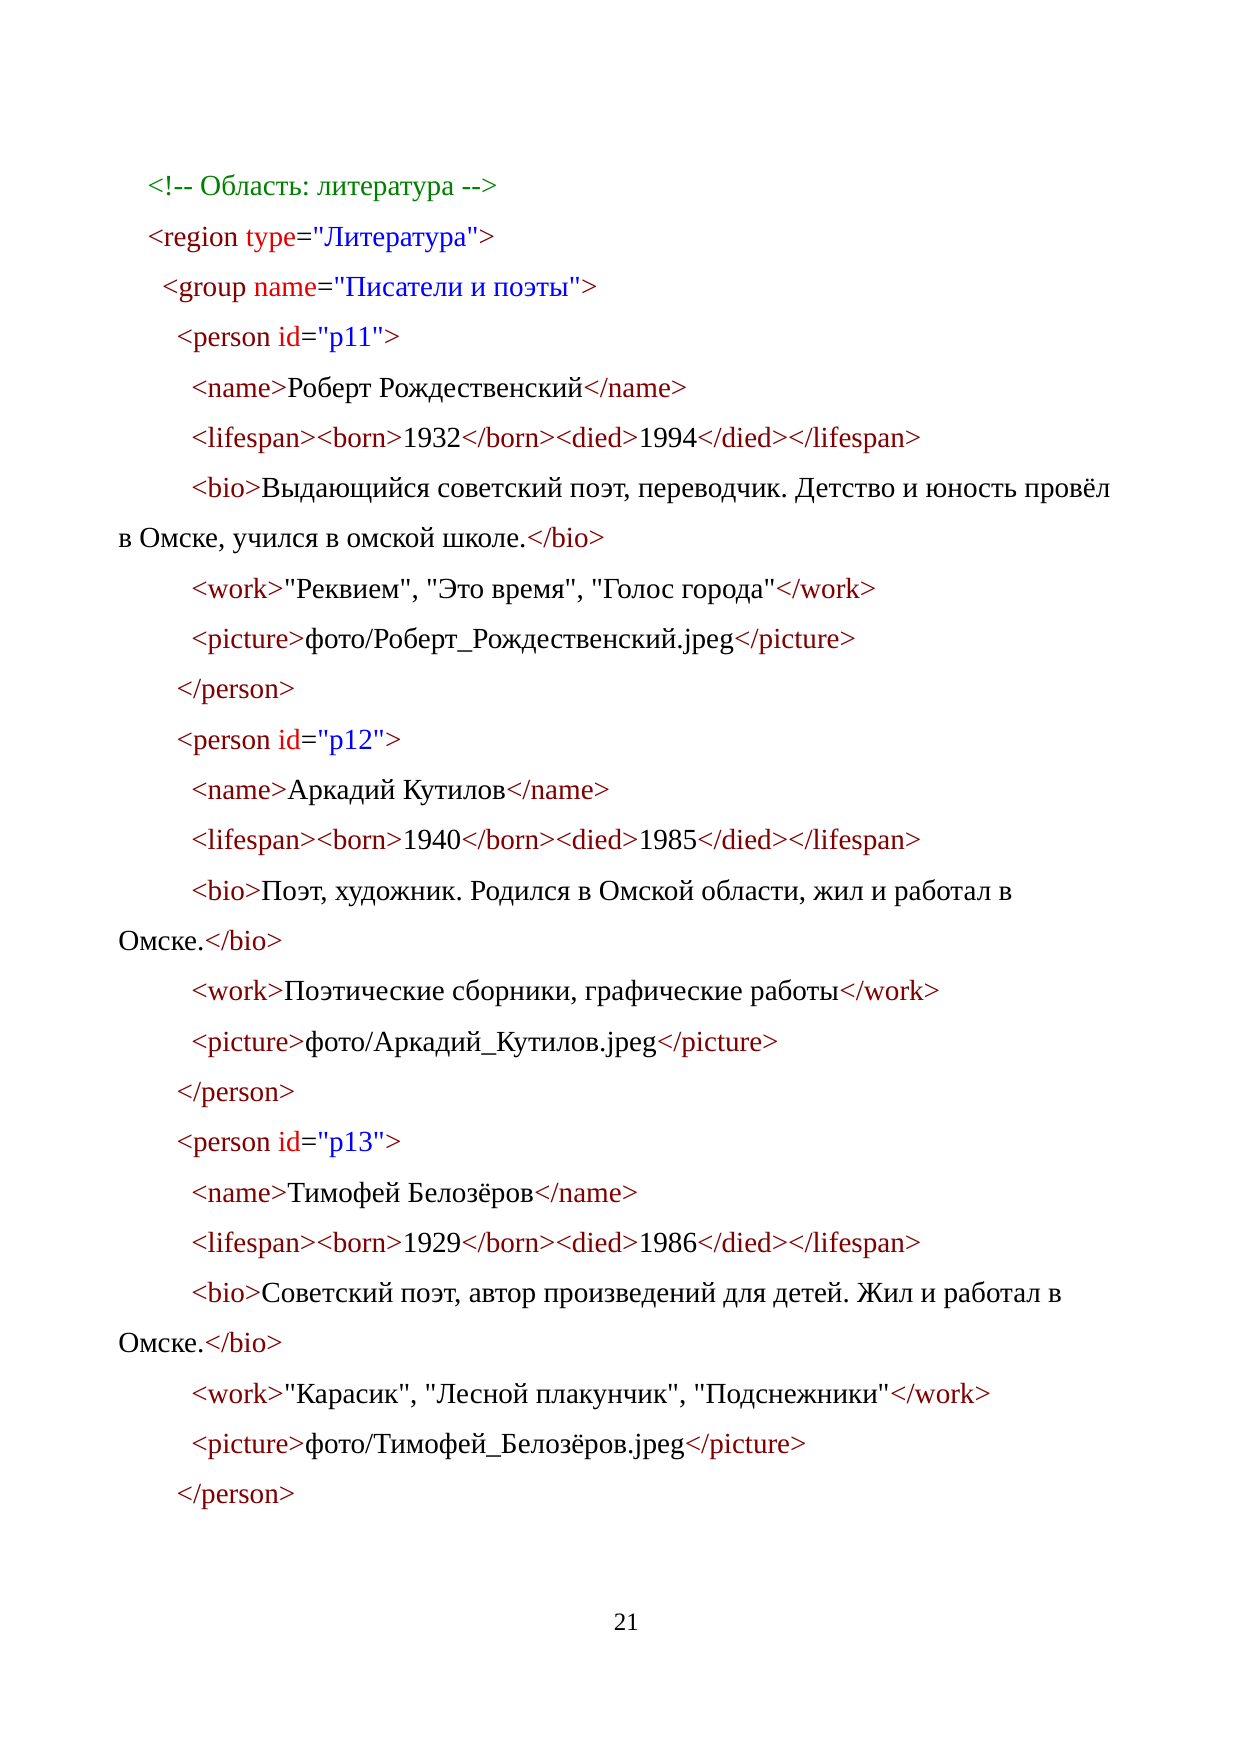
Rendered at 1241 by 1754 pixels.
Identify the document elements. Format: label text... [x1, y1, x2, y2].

text </person> [118, 1074, 1122, 1108]
text <group name="Писатели и поэты"> [118, 269, 1122, 303]
text <lifespan><born>1932</born><died>1994</died></lifespan> [118, 420, 1122, 453]
text <picture>фото/Аркадий_Кутилов.jpeg</picture> [118, 1024, 1122, 1057]
text <work>"Реквием", "Это время", "Голос города"</work> [118, 571, 1122, 604]
text <name>Аркадий Кутилов</name> [118, 772, 1122, 806]
text <bio>Выдающийся советский поэт, переводчик. Детство и юность провёл в Омске, учился в омской школе.</bio> [118, 470, 1122, 554]
text <work>Поэтические сборники, графические работы</work> [118, 973, 1122, 1007]
text <work>"Карасик", "Лесной плакунчик", "Подснежники"</work> [118, 1376, 1122, 1409]
text <bio>Советский поэт, автор произведений для детей. Жил и работал в Омске.</bio> [118, 1275, 1122, 1359]
text <!-- Область: литература --> [118, 168, 1122, 202]
text </person> [118, 672, 1122, 705]
text <picture>фото/Тимофей_Белозёров.jpeg</picture> [118, 1426, 1122, 1460]
text <person id="p13"> [118, 1124, 1122, 1158]
text <picture>фото/Роберт_Рождественский.jpeg</picture> [118, 621, 1122, 655]
text <lifespan><born>1929</born><died>1986</died></lifespan> [118, 1225, 1122, 1258]
text <person id="p11"> [118, 319, 1122, 353]
text <bio>Поэт, художник. Родился в Омской области, жил и работал в Омске.</bio> [118, 873, 1122, 957]
text <name>Роберт Рождественский</name> [118, 370, 1122, 403]
text <person id="p12"> [118, 722, 1122, 755]
text <region type="Литература"> [118, 219, 1122, 252]
text </person> [118, 1477, 1122, 1510]
text <name>Тимофей Белозёров</name> [118, 1175, 1122, 1208]
text <lifespan><born>1940</born><died>1985</died></lifespan> [118, 822, 1122, 856]
